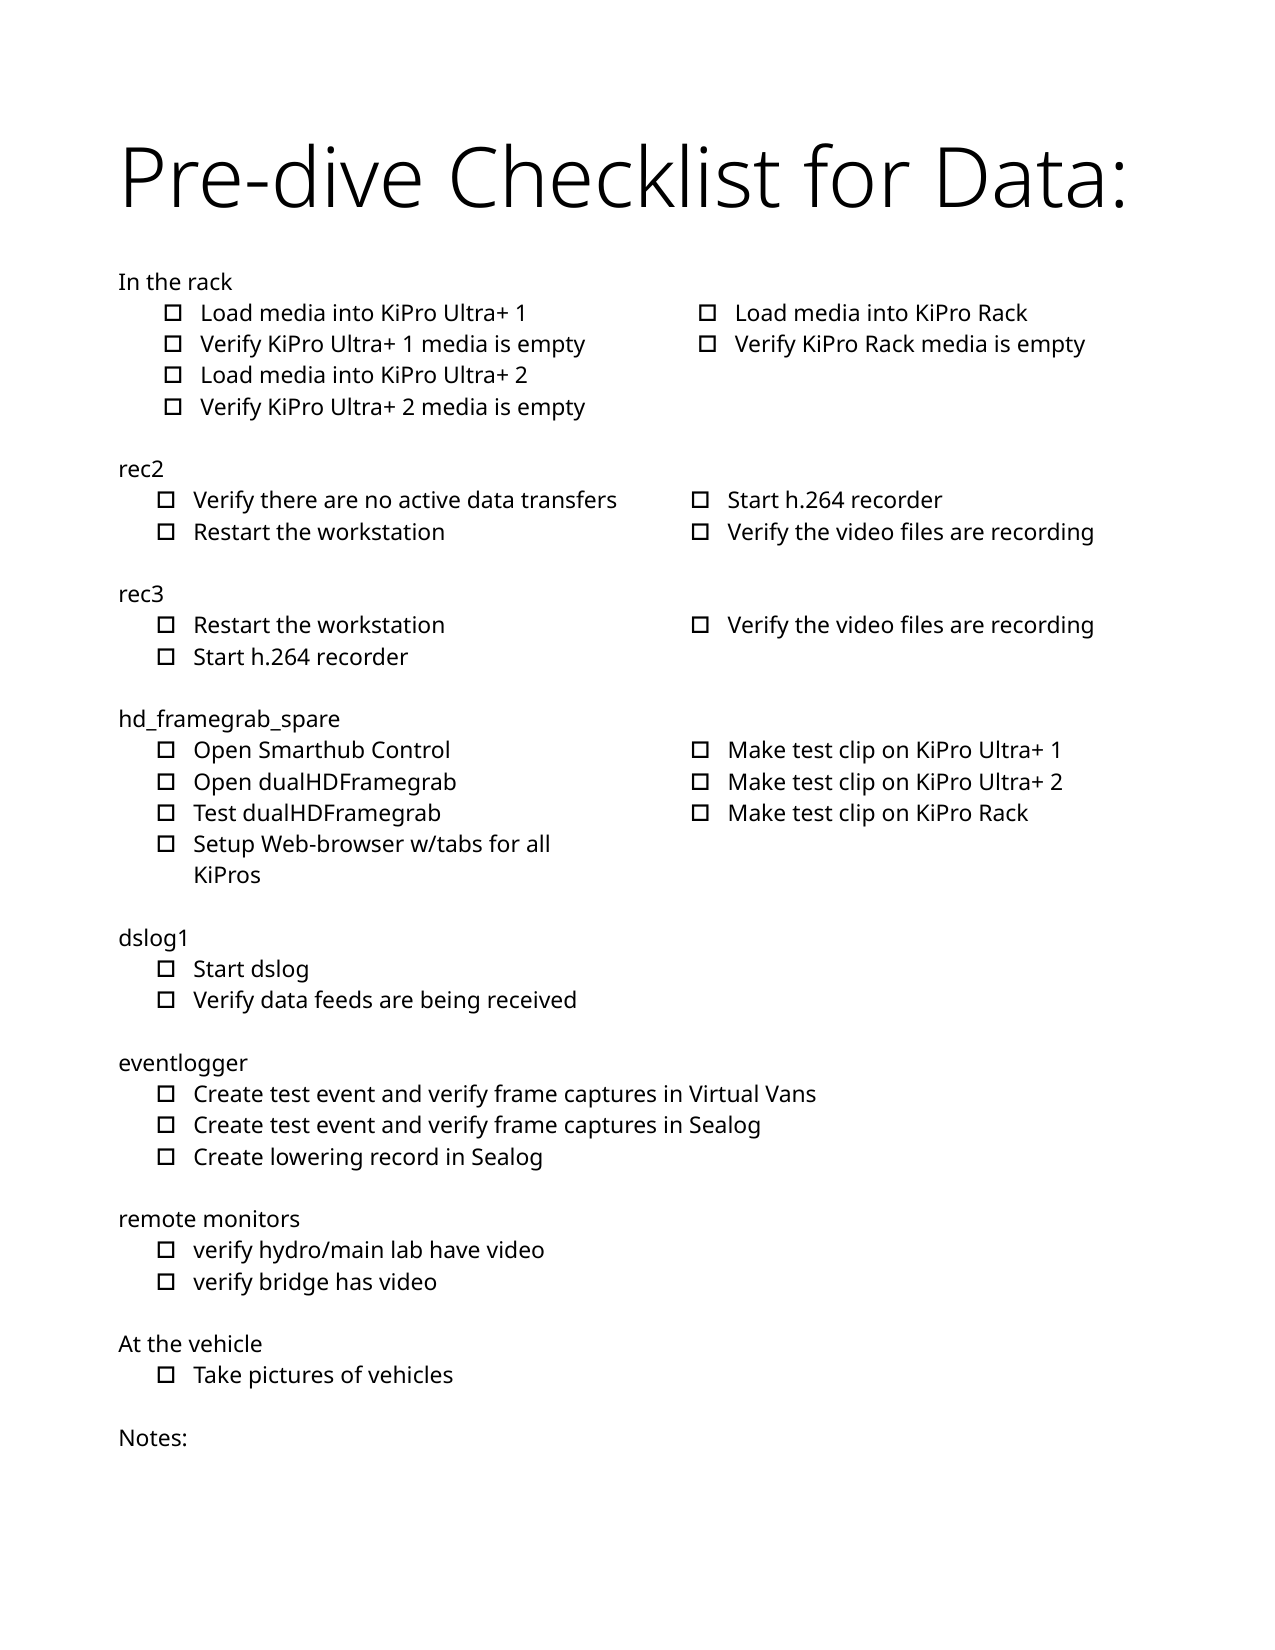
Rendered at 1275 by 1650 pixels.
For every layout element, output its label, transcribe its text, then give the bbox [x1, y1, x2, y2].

text remote monitors [118, 1203, 1157, 1234]
list Verify the video files are recording [690, 609, 1157, 641]
list Verify there are no active data transfers [156, 484, 622, 516]
text At the vehicle [118, 1328, 1157, 1359]
text Pre-dive Checklist for Data: [118, 118, 1157, 232]
list Load media into KiPro Ultra+ 2 [163, 359, 622, 391]
list Verify KiPro Rack media is empty [697, 328, 1157, 359]
text rec2 [118, 453, 1157, 484]
list Verify KiPro Ultra+ 2 media is empty [163, 391, 622, 422]
list Start dslog [156, 953, 1157, 984]
list verify bridge has video [156, 1266, 1157, 1297]
list Open dualHDFramegrab [156, 766, 622, 797]
text hd_framegrab_spare [118, 703, 1157, 734]
list Make test clip on KiPro Ultra+ 2 [690, 766, 1157, 797]
list verify hydro/main lab have video [156, 1234, 1157, 1266]
text In the rack [118, 266, 1157, 297]
list Create test event and verify frame captures in Virtual Vans [156, 1078, 1157, 1109]
list Load media into KiPro Ultra+ 1 [163, 297, 622, 328]
list Load media into KiPro Rack [697, 297, 1157, 328]
text eventlogger [118, 1047, 1157, 1078]
list Restart the workstation [156, 609, 622, 641]
list Make test clip on KiPro Rack [690, 797, 1157, 828]
list Verify KiPro Ultra+ 1 media is empty [163, 328, 622, 359]
text rec3 [118, 578, 1157, 609]
list Make test clip on KiPro Ultra+ 1 [690, 734, 1157, 766]
list Take pictures of vehicles [156, 1359, 1157, 1391]
list Verify the video files are recording [690, 516, 1157, 547]
text Notes: [118, 1422, 1157, 1453]
list Restart the workstation [156, 516, 622, 547]
list Test dualHDFramegrab [156, 797, 622, 828]
list Start h.264 recorder [690, 484, 1157, 516]
list Start h.264 recorder [156, 641, 622, 672]
list Create test event and verify frame captures in Sealog [156, 1109, 1157, 1141]
list Verify data feeds are being received [156, 984, 1157, 1016]
list Open Smarthub Control [156, 734, 622, 766]
list Setup Web-browser w/tabs for all KiPros [156, 828, 622, 891]
list Create lowering record in Sealog [156, 1141, 1157, 1172]
text dslog1 [118, 922, 1157, 953]
